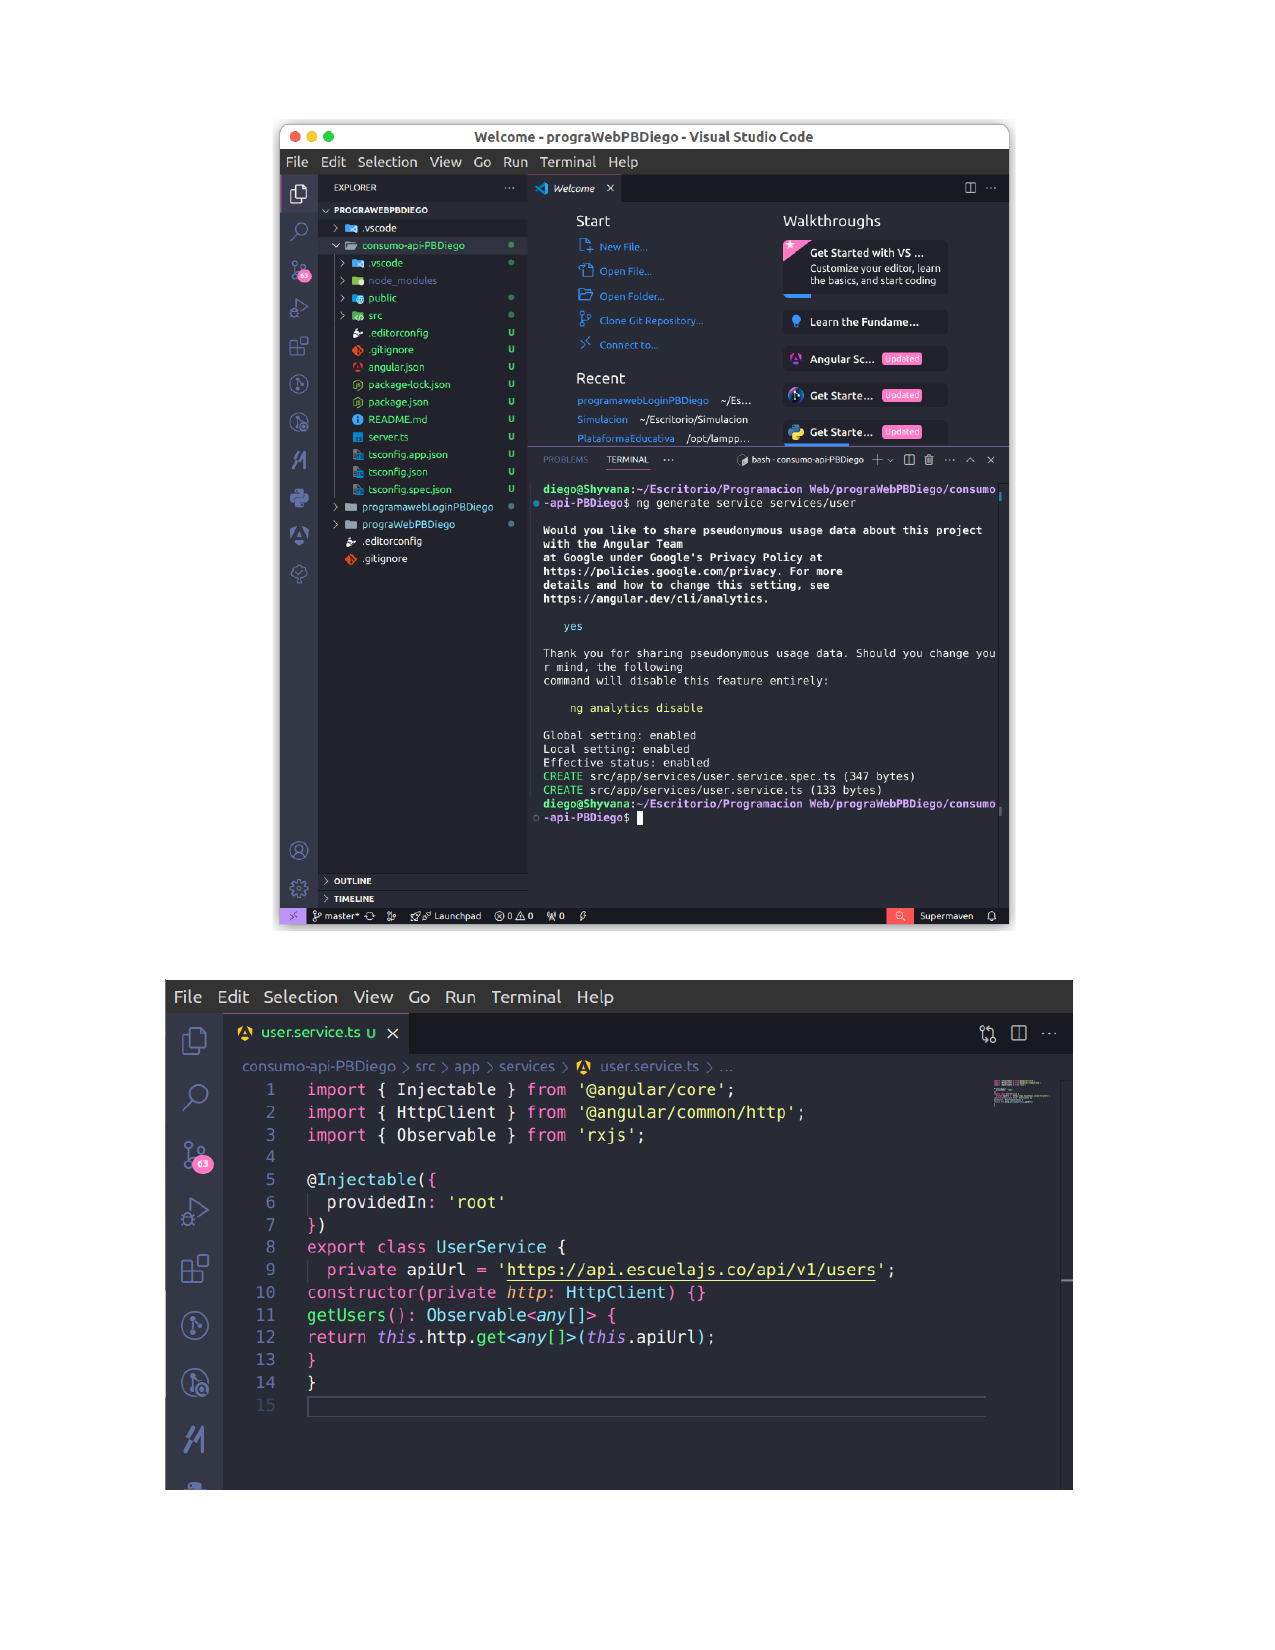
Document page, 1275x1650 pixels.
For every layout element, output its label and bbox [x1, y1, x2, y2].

picture [165, 979, 1073, 1490]
picture [272, 119, 1016, 931]
